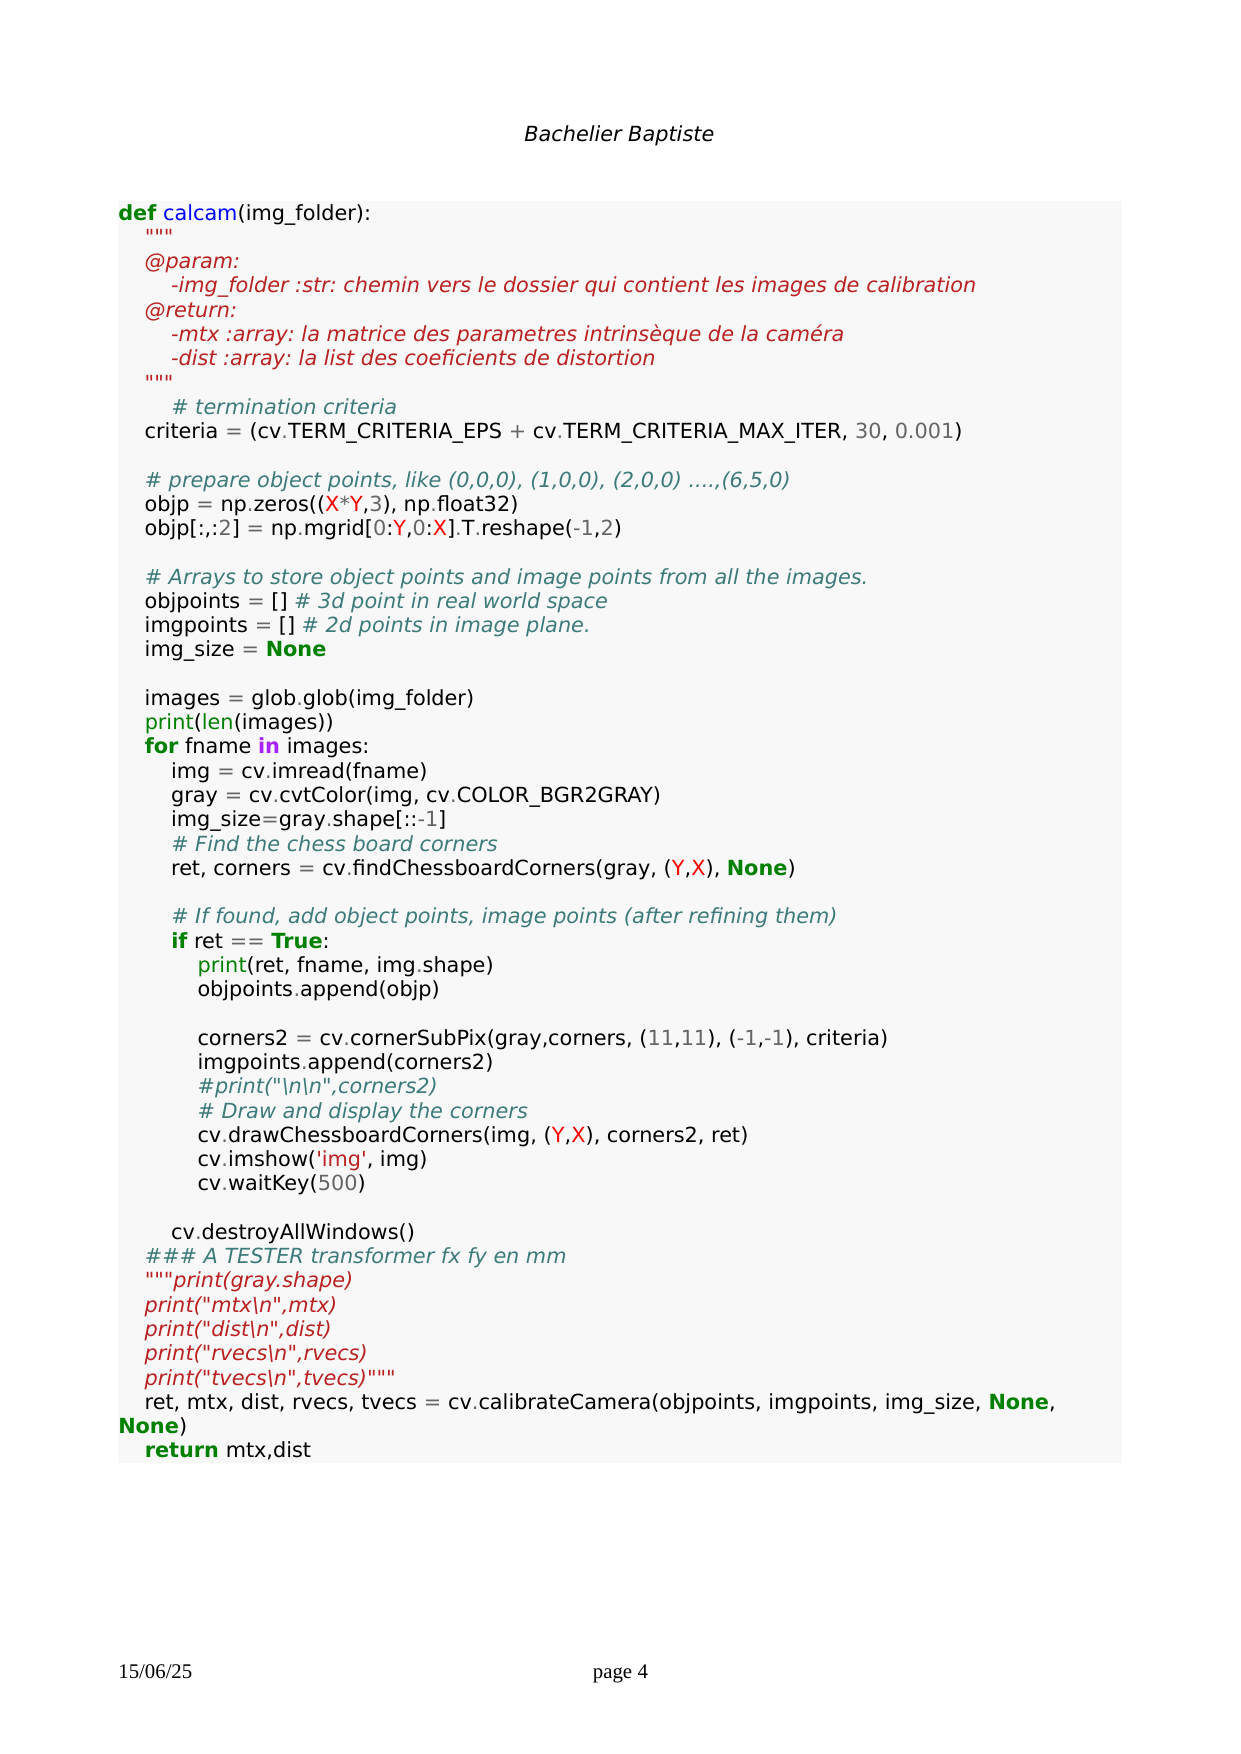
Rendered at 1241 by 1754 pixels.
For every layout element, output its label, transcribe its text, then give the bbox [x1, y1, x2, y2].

text print("mtx\n",mtx) [118, 1293, 1122, 1317]
text ### A TESTER transformer fx fy en mm [118, 1244, 1122, 1268]
text objpoints.append(objp) [118, 977, 1122, 1002]
text # Arrays to store object points and image points from all the images. [118, 565, 1122, 589]
text # termination criteria [118, 395, 1122, 419]
text print("tvecs\n",tvecs)""" [118, 1366, 1122, 1390]
text -img_folder :str: chemin vers le dossier qui contient les images de calibration [118, 273, 1122, 298]
text objpoints = [] # 3d point in real world space [118, 589, 1122, 613]
text imgpoints = [] # 2d points in image plane. [118, 613, 1122, 637]
text # Draw and display the corners [118, 1099, 1122, 1123]
text #print("\n\n",corners2) [118, 1074, 1122, 1099]
text ret, mtx, dist, rvecs, tvecs = cv.calibrateCamera(objpoints, imgpoints, img_size, None, None) [118, 1390, 1122, 1438]
text corners2 = cv.cornerSubPix(gray,corners, (11,11), (-1,-1), criteria) [118, 1026, 1122, 1050]
text if ret == True: [118, 929, 1122, 953]
text """print(gray.shape) [118, 1268, 1122, 1293]
text # If found, add object points, image points (after refining them) [118, 904, 1122, 929]
text print(len(images)) [118, 710, 1122, 734]
text cv.imshow('img', img) [118, 1147, 1122, 1171]
text gray = cv.cvtColor(img, cv.COLOR_BGR2GRAY) [118, 783, 1122, 807]
text @param: [118, 249, 1122, 273]
text # prepare object points, like (0,0,0), (1,0,0), (2,0,0) ....,(6,5,0) [118, 468, 1122, 492]
text ret, corners = cv.findChessboardCorners(gray, (Y,X), None) [118, 856, 1122, 880]
text images = glob.glob(img_folder) [118, 686, 1122, 710]
text print("rvecs\n",rvecs) [118, 1341, 1122, 1366]
text """ [118, 225, 1122, 249]
text -mtx :array: la matrice des parametres intrinsèque de la caméra [118, 322, 1122, 346]
text img = cv.imread(fname) [118, 759, 1122, 783]
text for fname in images: [118, 734, 1122, 759]
text criteria = (cv.TERM_CRITERIA_EPS + cv.TERM_CRITERIA_MAX_ITER, 30, 0.001) [118, 419, 1122, 443]
text cv.destroyAllWindows() [118, 1220, 1122, 1244]
text cv.drawChessboardCorners(img, (Y,X), corners2, ret) [118, 1123, 1122, 1147]
text @return: [118, 298, 1122, 322]
text objp[:,:2] = np.mgrid[0:Y,0:X].T.reshape(-1,2) [118, 516, 1122, 540]
text print(ret, fname, img.shape) [118, 953, 1122, 977]
text -dist :array: la list des coeficients de distortion [118, 346, 1122, 371]
text # Find the chess board corners [118, 832, 1122, 856]
text cv.waitKey(500) [118, 1171, 1122, 1196]
text """ [118, 371, 1122, 395]
text return mtx,dist [118, 1438, 1122, 1463]
text img_size=gray.shape[::-1] [118, 807, 1122, 832]
text imgpoints.append(corners2) [118, 1050, 1122, 1074]
text objp = np.zeros((X*Y,3), np.float32) [118, 492, 1122, 516]
text def calcam(img_folder): [118, 201, 1122, 225]
text img_size = None [118, 637, 1122, 662]
text print("dist\n",dist) [118, 1317, 1122, 1341]
